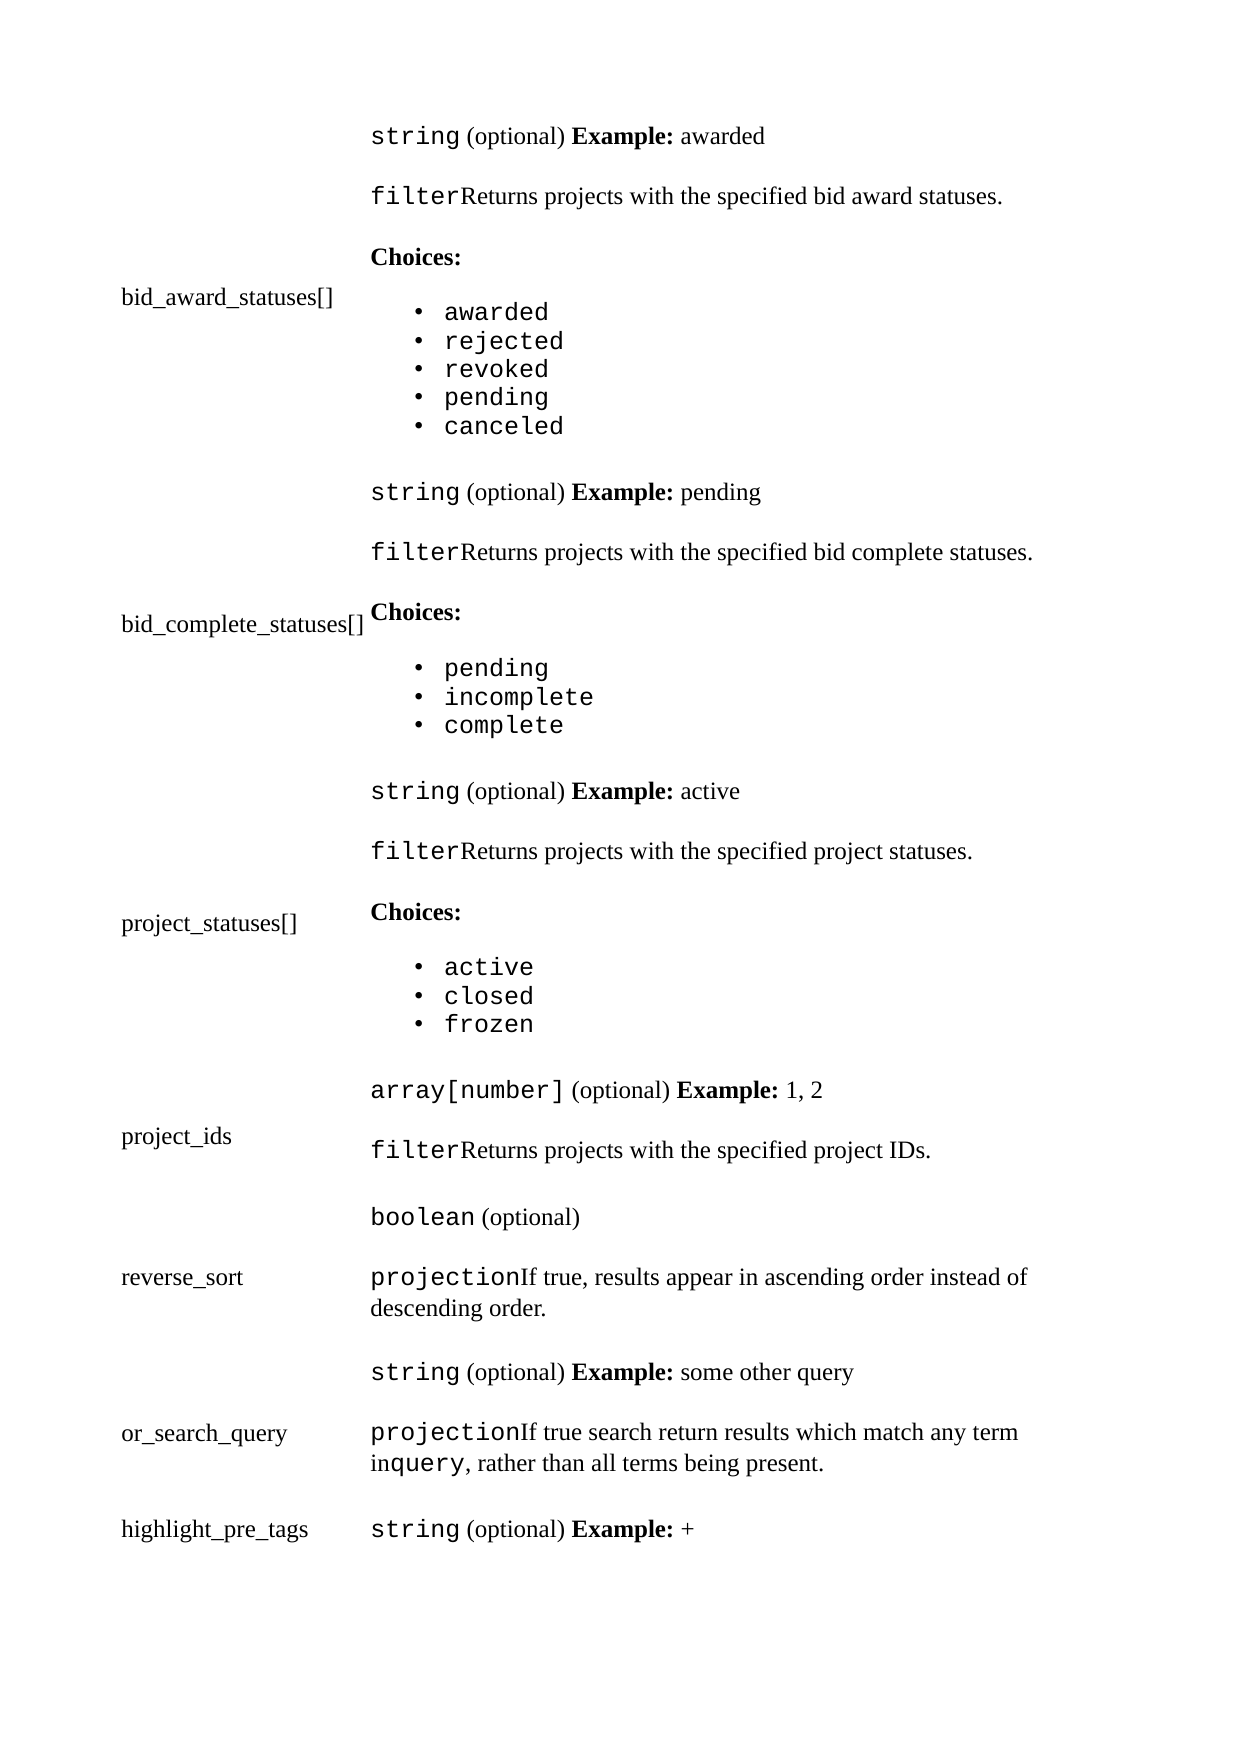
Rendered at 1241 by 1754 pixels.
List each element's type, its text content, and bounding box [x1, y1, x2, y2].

table_cell string (optional) Example: active filterReturns projects with the specified project statuses. Choices: active closed frozen [367, 773, 1122, 1072]
table_cell string (optional) Example: some other query projectionIf true search return results which match any term inquery, rather than all terms being present. [367, 1354, 1122, 1511]
table_cell project_statuses[] [118, 773, 367, 1072]
table_cell boolean (optional) projectionIf true, results appear in ascending order instead of descending order. [367, 1199, 1122, 1354]
table_cell bid_complete_statuses[] [118, 474, 367, 773]
table_cell or_search_query [118, 1354, 367, 1511]
table_cell string (optional) Example: awarded filterReturns projects with the specified bid award statuses. Choices: awarded rejected revoked pending canceled [367, 118, 1122, 474]
table_cell string (optional) Example: pending filterReturns projects with the specified bid complete statuses. Choices: pending incomplete complete [367, 474, 1122, 773]
table_cell string (optional) Example: + [367, 1511, 1122, 1577]
table_cell reverse_sort [118, 1199, 367, 1354]
table_cell bid_award_statuses[] [118, 118, 367, 474]
table_cell array[number] (optional) Example: 1, 2 filterReturns projects with the specified project IDs. [367, 1072, 1122, 1199]
table_cell project_ids [118, 1072, 367, 1199]
table_cell highlight_pre_tags [118, 1511, 367, 1577]
